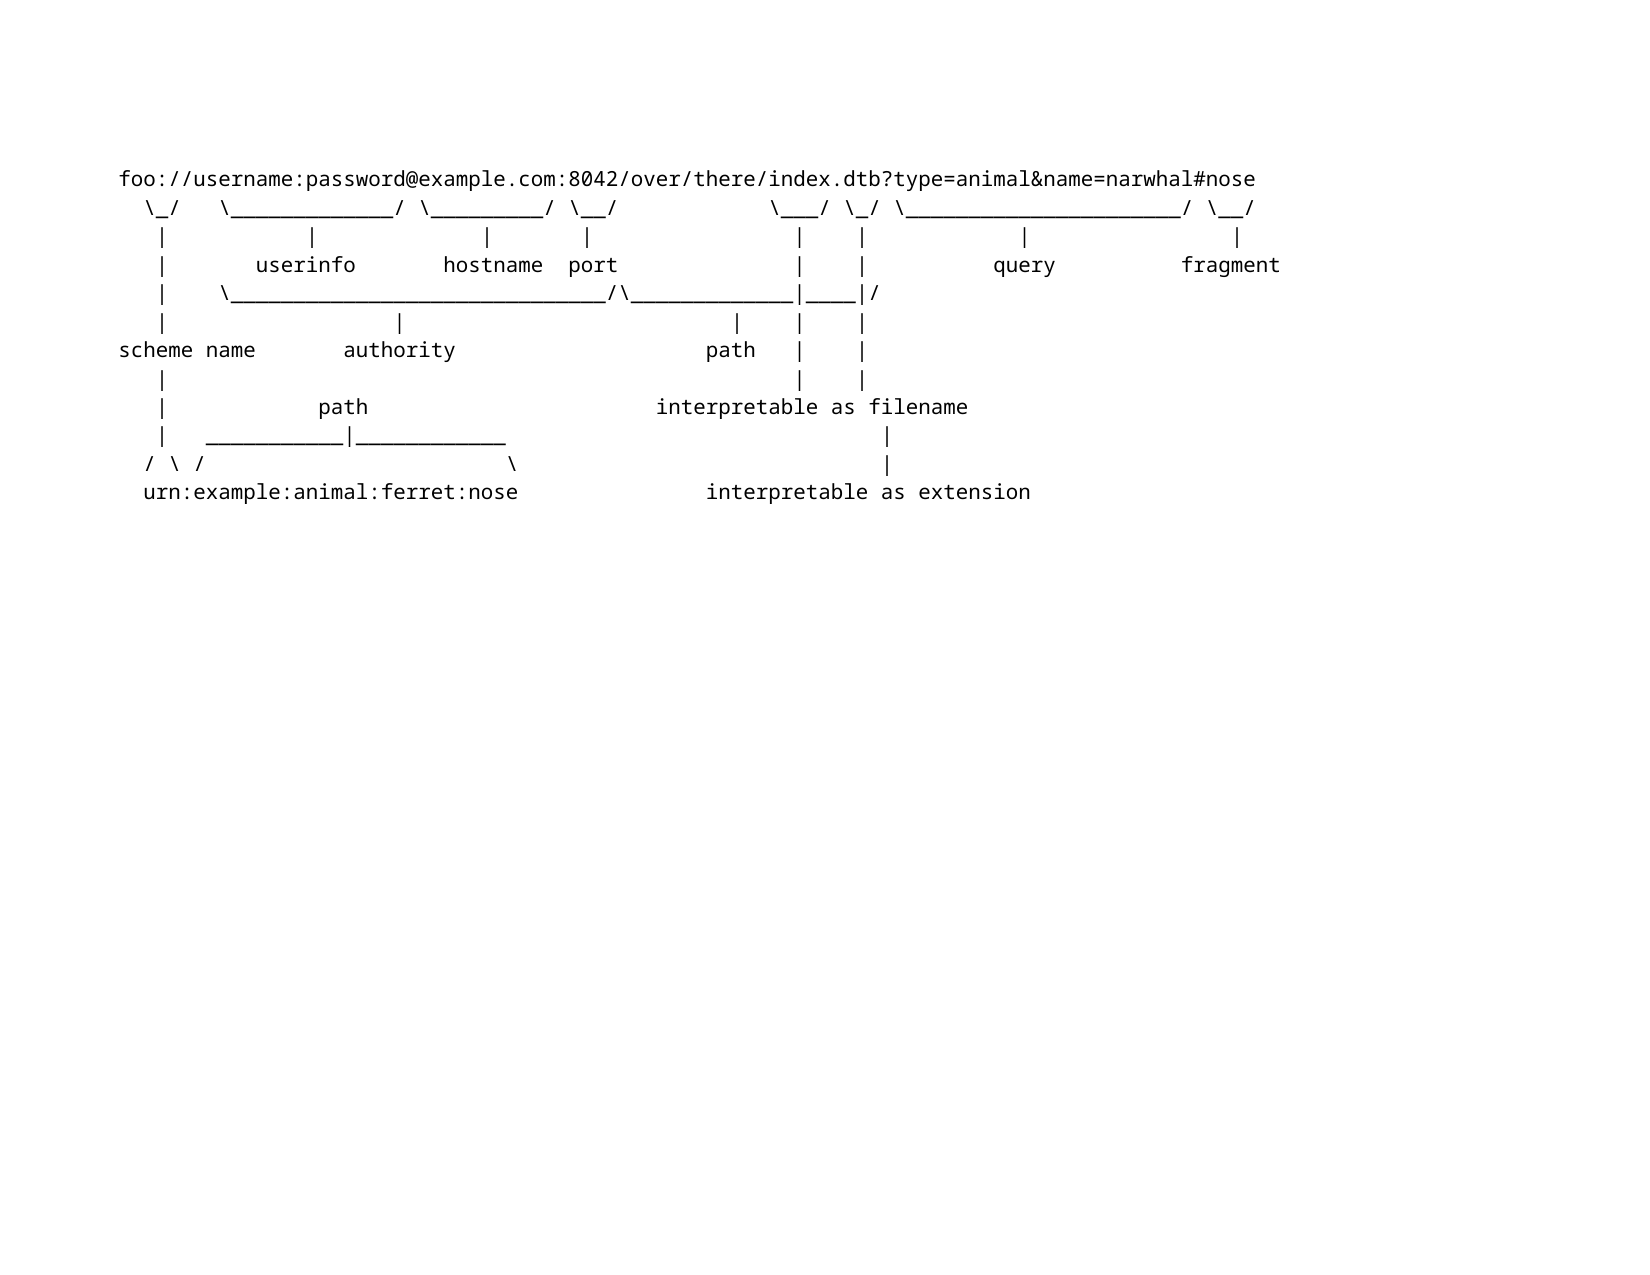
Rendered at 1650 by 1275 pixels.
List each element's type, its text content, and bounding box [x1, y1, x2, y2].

text | path interpretable as filename [118, 392, 1532, 421]
text | \______________________________/\_____________|____|/ [118, 278, 1532, 307]
text | userinfo hostname port | | query fragment [118, 250, 1532, 278]
text | ___________|____________ | [118, 421, 1532, 449]
text \_/ \_____________/ \_________/ \__/ \___/ \_/ \______________________/ \__/ [118, 193, 1532, 221]
text | | | | | | | | [118, 221, 1532, 250]
text | | | | | [118, 307, 1532, 335]
text | | | [118, 364, 1532, 392]
text urn:example:animal:ferret:nose interpretable as extension [118, 477, 1532, 506]
text foo://username:password@example.com:8042/over/there/index.dtb?type=animal&name=narwhal#nose [118, 164, 1522, 193]
text / \ / \ | [118, 449, 1532, 477]
text scheme name authority path | | [118, 335, 1532, 364]
